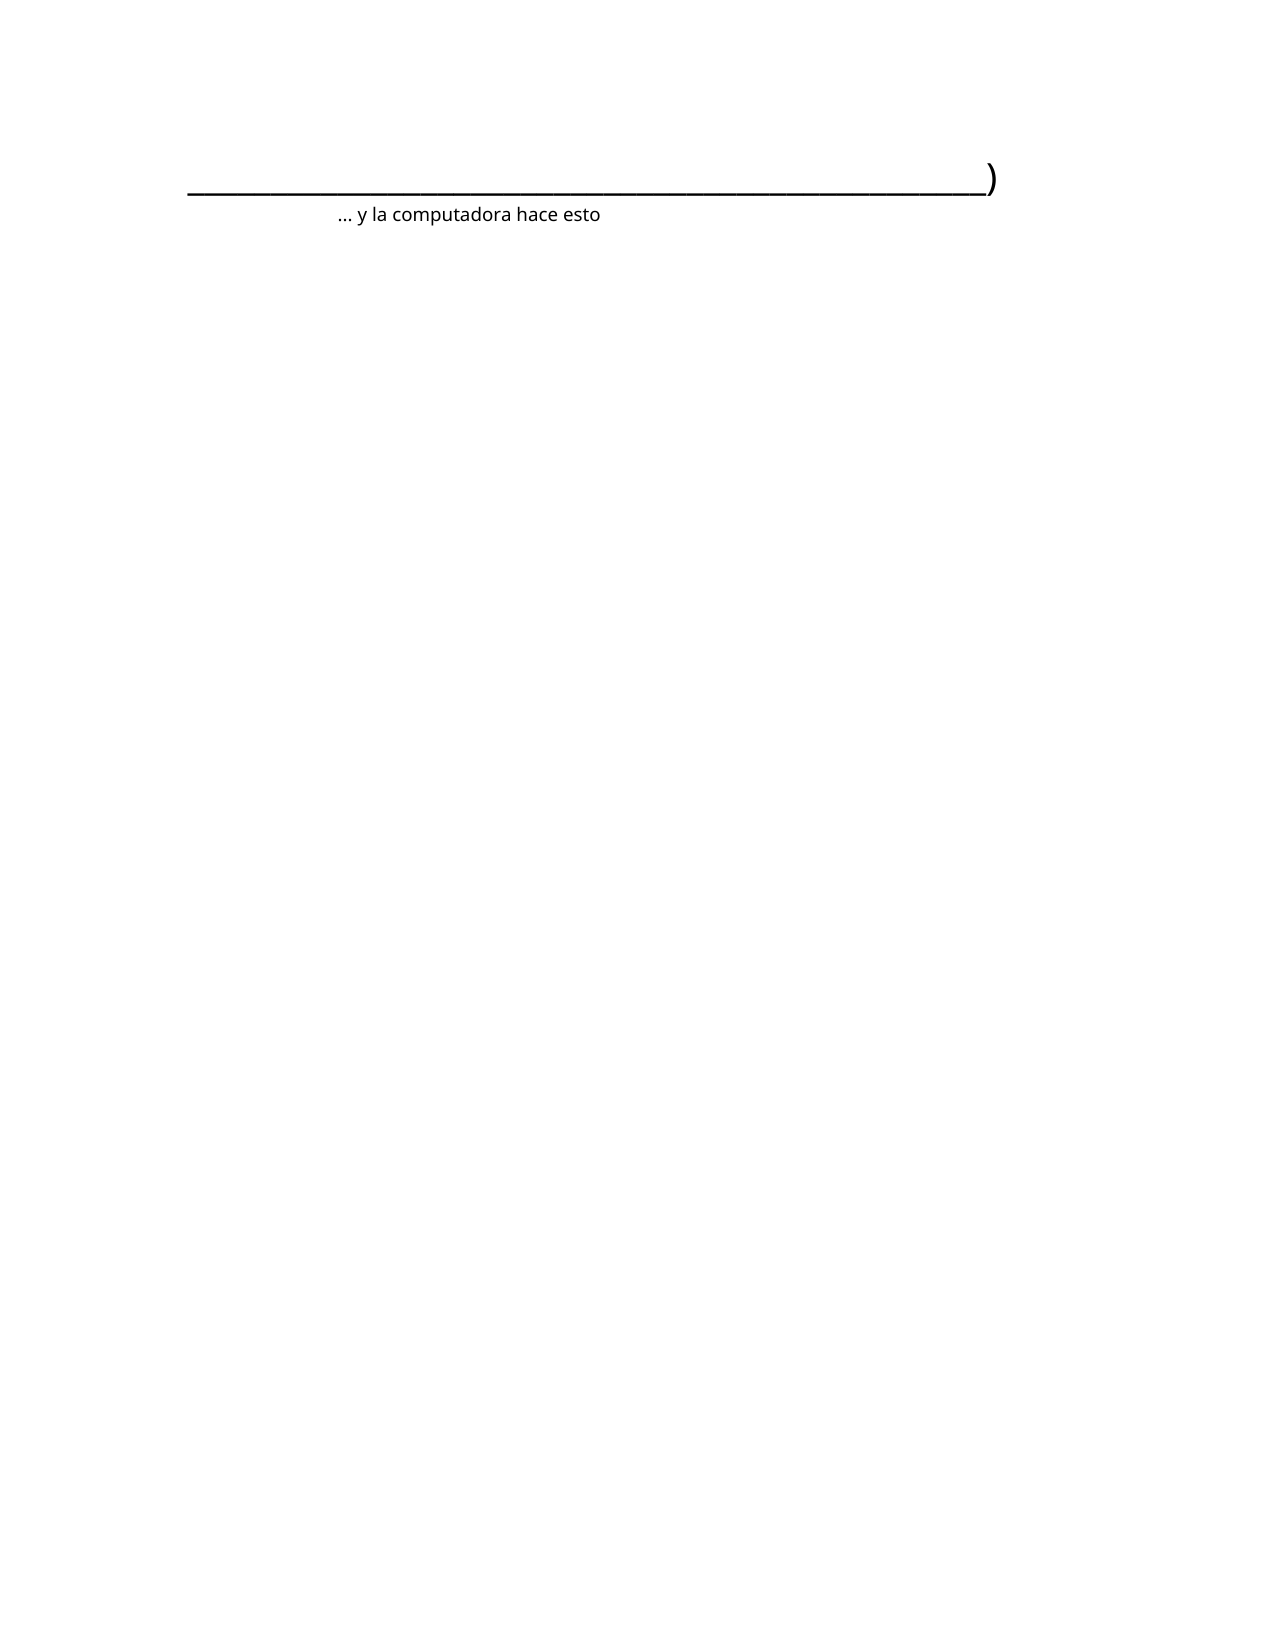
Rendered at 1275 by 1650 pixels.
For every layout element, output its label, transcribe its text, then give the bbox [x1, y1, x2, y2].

text ... y la computadora hace esto [112, 201, 1162, 227]
text ________________________________________________) [112, 150, 1162, 201]
